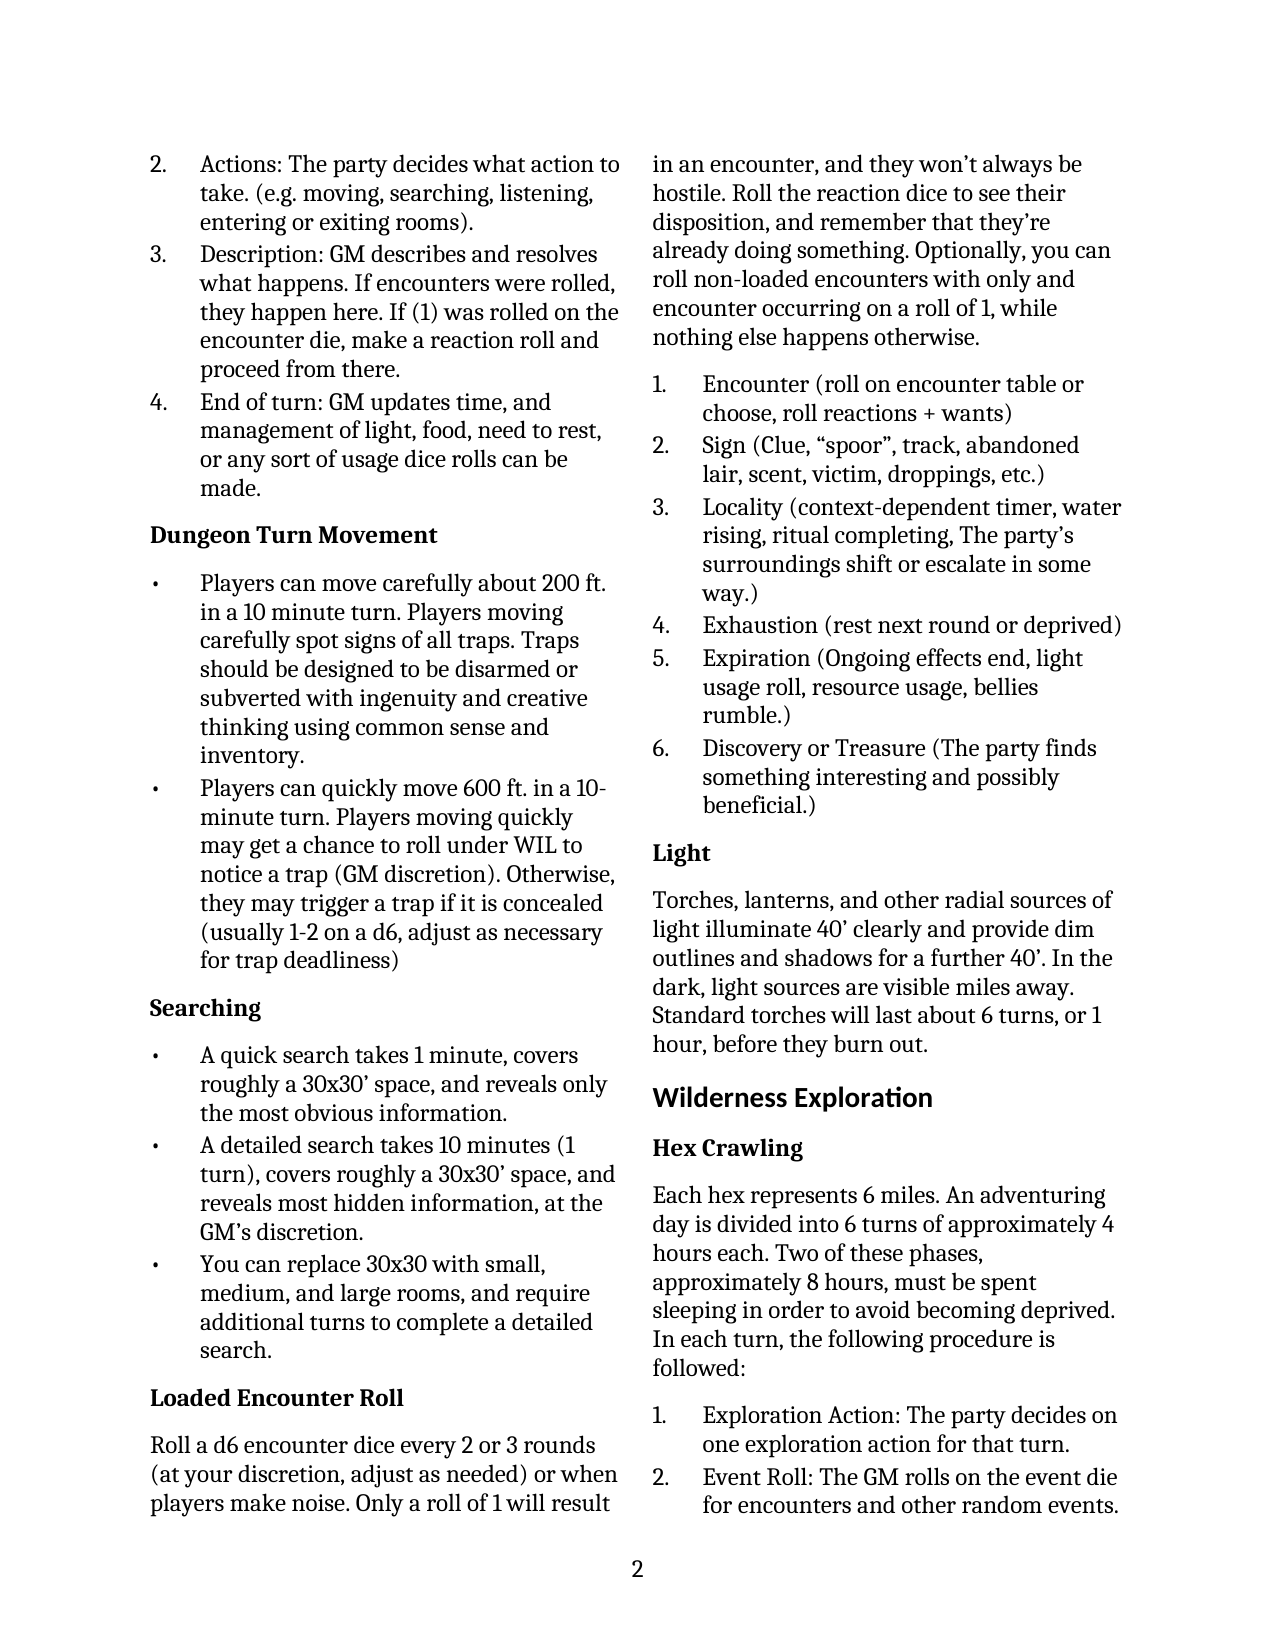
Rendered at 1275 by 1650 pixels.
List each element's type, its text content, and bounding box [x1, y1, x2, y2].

list Locality (context-dependent timer, water rising, ritual completing, The party’s surroundings shift or escalate in some way.) [652, 492, 1125, 607]
list Players can quickly move 600 ft. in a 10-minute turn. Players moving quickly may get a chance to roll under WIL to notice a trap (GM discretion). Otherwise, they may trigger a trap if it is concealed (usually 1-2 on a d6, adjust as necessary for trap deadliness) [150, 774, 622, 975]
text in an encounter, and they won’t always be hostile. Roll the reaction dice to see their disposition, and remember that they’re already doing something. Optionally, you can roll non-loaded encounters with only and encounter occurring on a roll of 1, while nothing else happens otherwise. [652, 150, 1125, 351]
text Hex Crawling [652, 1134, 1125, 1163]
list Description: GM describes and resolves what happens. If encounters were rolled, they happen here. If (1) was rolled on the encounter die, make a reaction roll and proceed from there. [150, 240, 622, 384]
text Torches, lanterns, and other radial sources of light illuminate 40’ clearly and provide dim outlines and shadows for a further 40’. In the dark, light sources are visible miles away. Standard torches will last about 6 turns, or 1 hour, before they burn out. [652, 886, 1125, 1059]
list Exhaustion (rest next round or deprived) [652, 611, 1125, 640]
list Exploration Action: The party decides on one exploration action for that turn. [652, 1401, 1125, 1459]
list You can replace 30x30 with small, medium, and large rooms, and require additional turns to complete a detailed search. [150, 1250, 622, 1365]
text Dungeon Turn Movement [150, 521, 622, 550]
list A quick search takes 1 minute, covers roughly a 30x30’ space, and reveals only the most obvious information. [150, 1041, 622, 1127]
text Light [652, 839, 1125, 867]
list Expiration (Ongoing effects end, light usage roll, resource usage, bellies rumble.) [652, 644, 1125, 730]
list Event Roll: The GM rolls on the event die for encounters and other random events. [652, 1463, 1125, 1520]
list Players can move carefully about 200 ft. in a 10 minute turn. Players moving carefully spot signs of all traps. Traps should be designed to be disarmed or subverted with ingenuity and creative thinking using common sense and inventory. [150, 569, 622, 770]
text Each hex represents 6 miles. An adventuring day is divided into 6 turns of approximately 4 hours each. Two of these phases, approximately 8 hours, must be spent sleeping in order to avoid becoming deprived. In each turn, the following procedure is followed: [652, 1181, 1125, 1383]
subtitle Wilderness Exploration [652, 1079, 1125, 1115]
text Roll a d6 encounter dice every 2 or 3 rounds (at your discretion, adjust as needed) or when players make noise. Only a roll of 1 will result [150, 1431, 622, 1517]
list Encounter (roll on encounter table or choose, roll reactions + wants) [652, 370, 1125, 427]
text Loaded Encounter Roll [150, 1384, 622, 1412]
list A detailed search takes 10 minutes (1 turn), covers roughly a 30x30’ space, and reveals most hidden information, at the GM’s discretion. [150, 1131, 622, 1246]
list End of turn: GM updates time, and management of light, food, need to rest, or any sort of usage dice rolls can be made. [150, 387, 622, 502]
list Actions: The party decides what action to take. (e.g. moving, searching, listening, entering or exiting rooms). [150, 150, 622, 236]
list Sign (Clue, “spoor”, track, abandoned lair, scent, victim, droppings, etc.) [652, 431, 1125, 489]
text Searching [150, 994, 622, 1022]
list Discovery or Treasure (The party finds something interesting and possibly beneficial.) [652, 734, 1125, 820]
